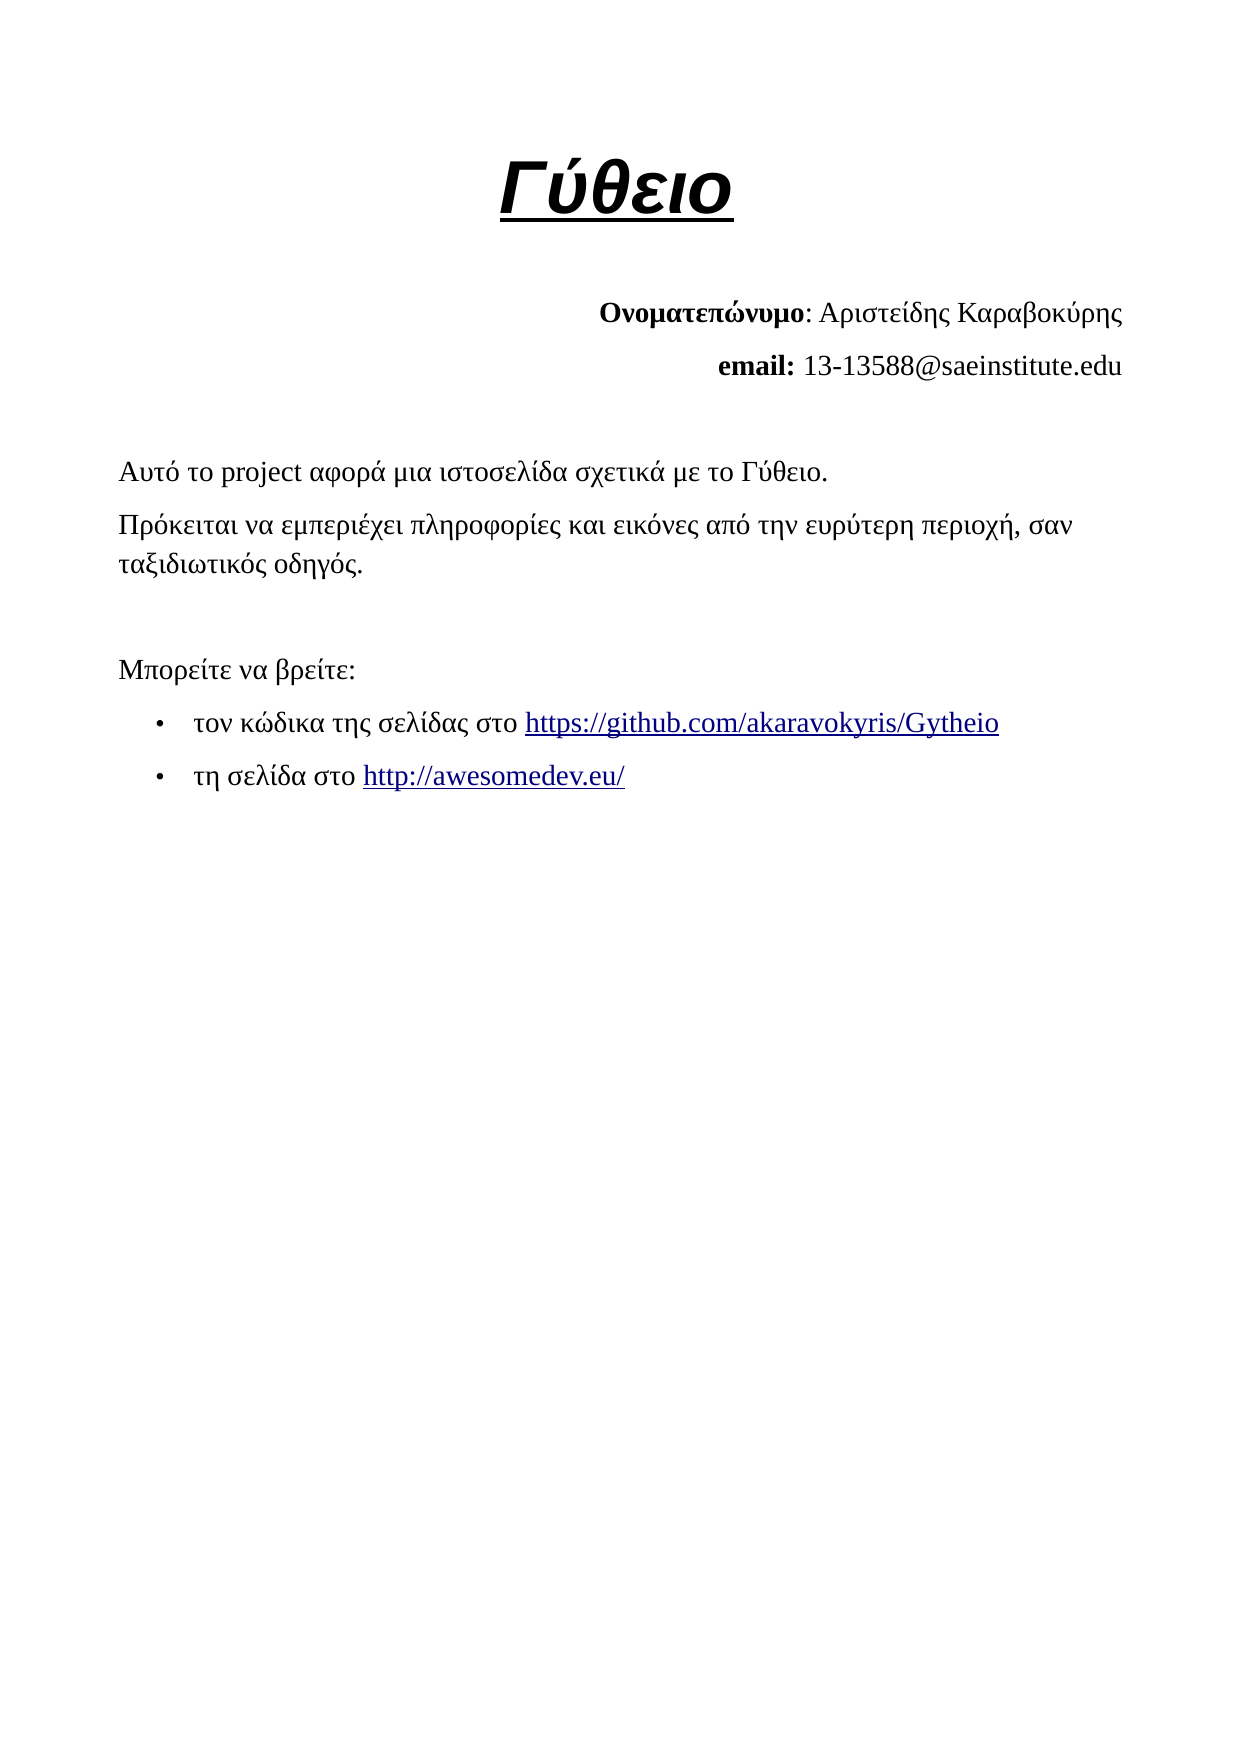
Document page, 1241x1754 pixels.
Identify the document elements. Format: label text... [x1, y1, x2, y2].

text Πρόκειται να εμπεριέχει πληροφορίες και εικόνες από την ευρύτερη περιοχή, σαν ταξιδιωτικός οδηγός. [118, 507, 1122, 579]
list τη σελίδα στο http://awesomedev.eu/ [156, 758, 1122, 792]
list τον κώδικα της σελίδας στο https://github.com/akaravokyris/Gytheio [156, 705, 1122, 739]
text Μπορείτε να βρείτε: [118, 652, 1122, 686]
title Γύθειο [118, 143, 1122, 229]
text Αυτό το project αφορά μια ιστοσελίδα σχετικά με το Γύθειο. [118, 454, 1122, 488]
text email: 13-13588@saeinstitute.edu [118, 348, 1122, 382]
text Ονοματεπώνυμο: Αριστείδης Καραβοκύρης [118, 295, 1122, 328]
